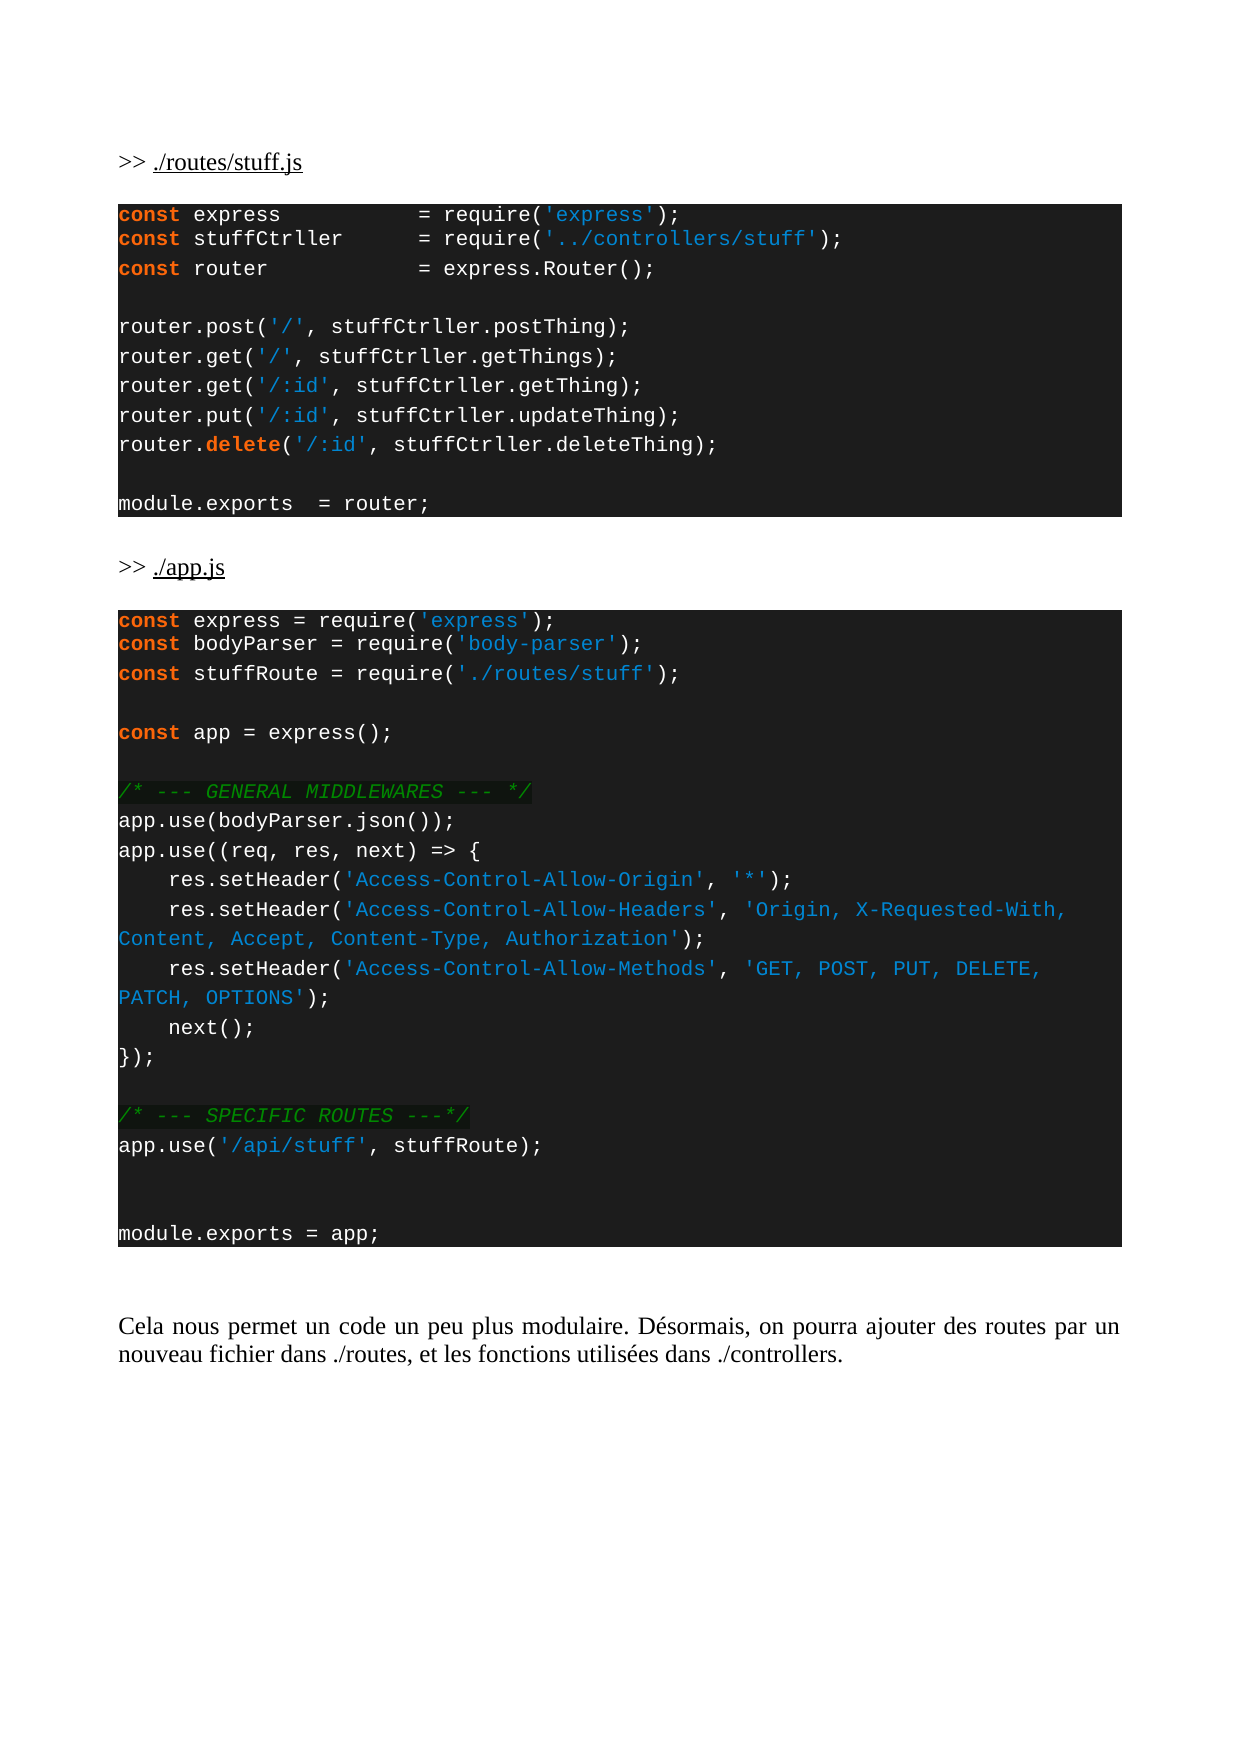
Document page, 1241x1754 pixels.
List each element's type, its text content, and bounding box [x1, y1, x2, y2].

text const stuffRoute = require('./routes/stuff'); [118, 663, 1122, 687]
text const router = express.Router(); [118, 257, 1122, 281]
text const stuffCtrller = require('../controllers/stuff'); [118, 228, 1122, 252]
text app.use('/api/stuff', stuffRoute); [118, 1134, 1122, 1158]
text res.setHeader('Access-Control-Allow-Headers', 'Origin, X-Requested-With, Content, Accept, Content-Type, Authorization'); [118, 899, 1122, 952]
text router.delete('/:id', stuffCtrller.deleteThing); [118, 434, 1122, 458]
text const express = require('express'); [118, 610, 1122, 633]
text >> ./app.js [118, 552, 1122, 581]
text const app = express(); [118, 722, 1122, 746]
text res.setHeader('Access-Control-Allow-Methods', 'GET, POST, PUT, DELETE, PATCH, OPTIONS'); [118, 958, 1122, 1011]
text router.get('/:id', stuffCtrller.getThing); [118, 375, 1122, 399]
text }); [118, 1046, 1122, 1070]
text module.exports = app; [118, 1223, 1122, 1247]
text router.get('/', stuffCtrller.getThings); [118, 346, 1122, 369]
text >> ./routes/stuff.js [118, 147, 1122, 176]
text router.put('/:id', stuffCtrller.updateThing); [118, 405, 1122, 428]
text /* --- SPECIFIC ROUTES ---*/ [118, 1105, 1122, 1129]
text Cela nous permet un code un peu plus modulaire. Désormais, on pourra ajouter des routes par un nouveau fichier dans ./routes, et les fonctions utilisées dans ./controllers. [118, 1311, 1122, 1368]
text res.setHeader('Access-Control-Allow-Origin', '*'); [118, 869, 1122, 893]
text /* --- GENERAL MIDDLEWARES --- */ [118, 781, 1122, 804]
text next(); [118, 1017, 1122, 1040]
text const express = require('express'); [118, 204, 1122, 228]
text const bodyParser = require('body-parser'); [118, 633, 1122, 657]
text app.use(bodyParser.json()); [118, 810, 1122, 834]
text router.post('/', stuffCtrller.postThing); [118, 316, 1122, 340]
text module.exports = router; [118, 493, 1122, 517]
text app.use((req, res, next) => { [118, 840, 1122, 863]
